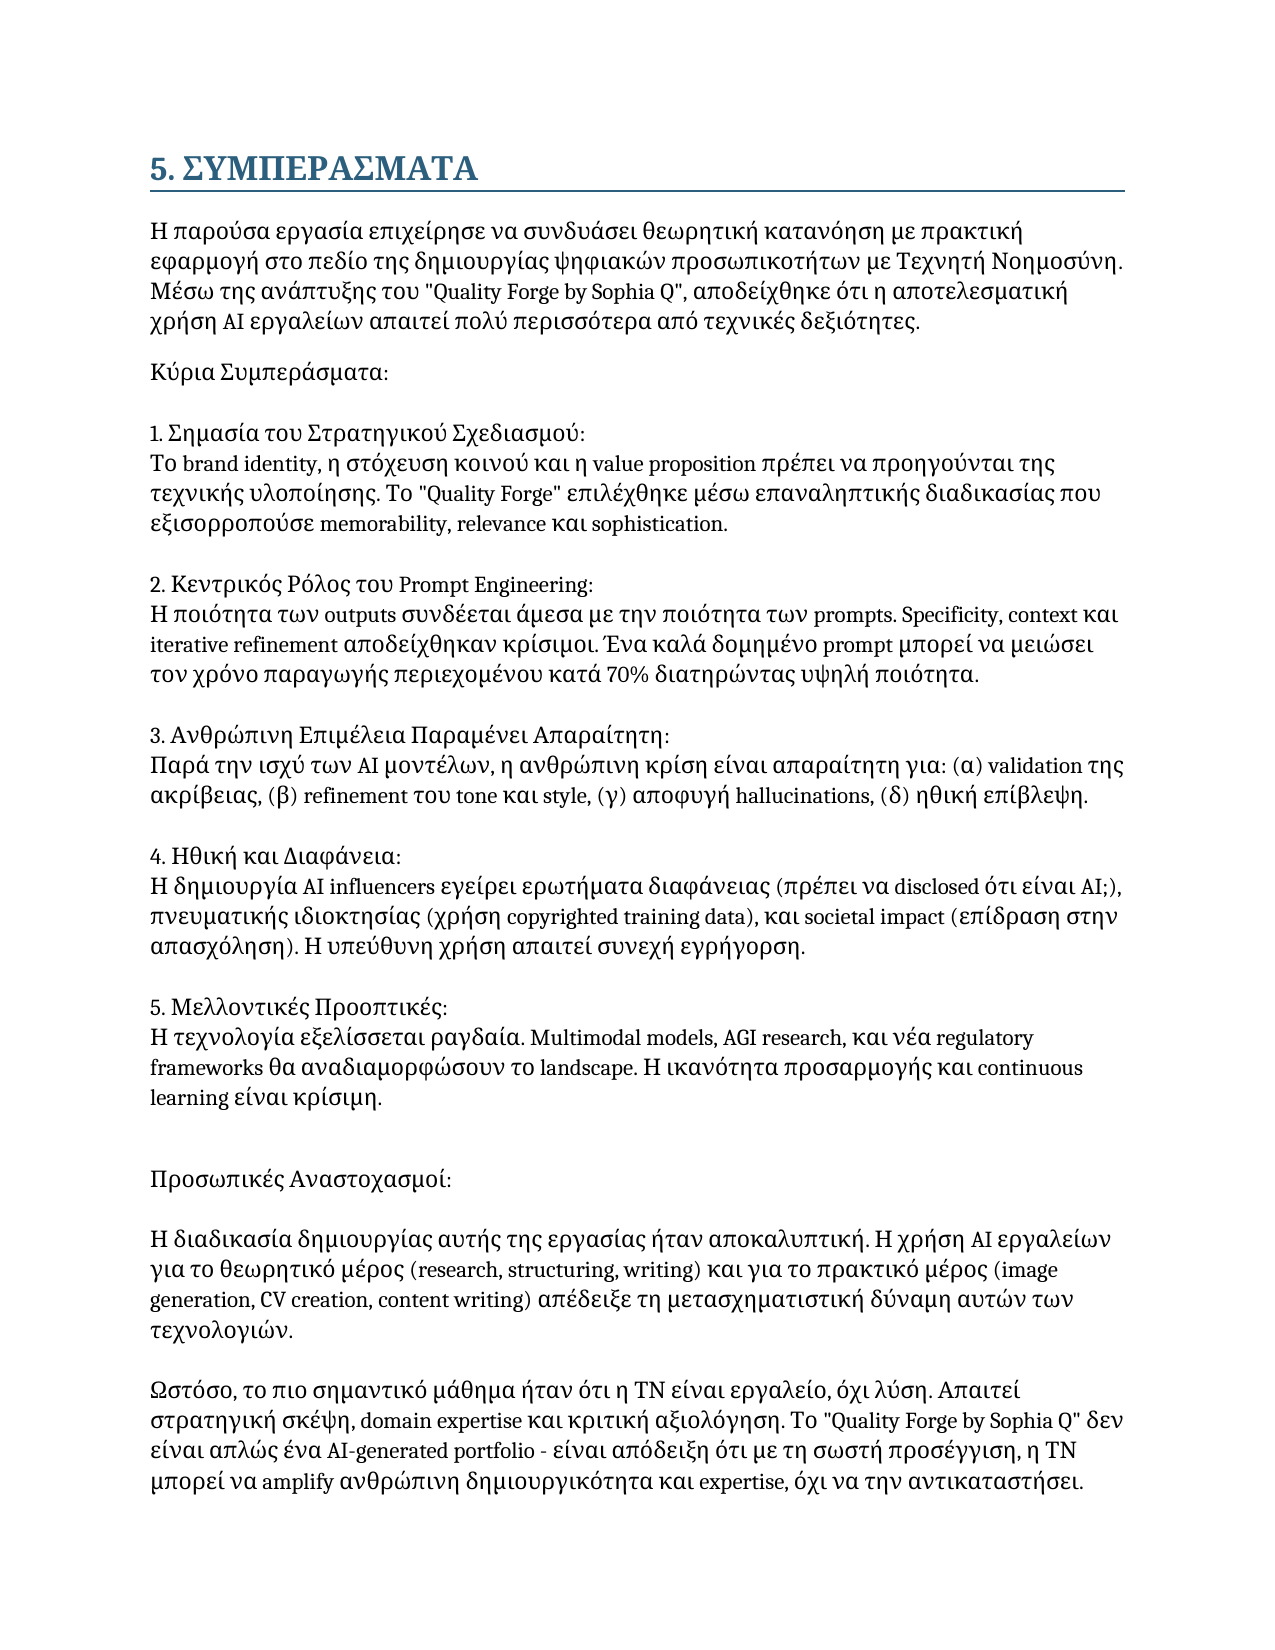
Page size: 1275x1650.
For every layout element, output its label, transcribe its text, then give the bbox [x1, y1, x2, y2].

text 5. ΣΥΜΠΕΡΑΣΜΑΤΑ [150, 150, 1125, 190]
text Κύρια Συμπεράσματα: 1. Σημασία του Στρατηγικού Σχεδιασμού: Το brand identity, η στόχευση κοινού και η value proposition πρέπει να προηγούνται της τεχνικής υλοποίησης. Το "Quality Forge" επιλέχθηκε μέσω επαναληπτικής διαδικασίας που εξισορροπούσε memorability, relevance και sophistication. 2. Κεντρικός Ρόλος του Prompt Engineering: Η ποιότητα των outputs συνδέεται άμεσα με την ποιότητα των prompts. Specificity, context και iterative refinement αποδείχθηκαν κρίσιμοι. Ένα καλά δομημένο prompt μπορεί να μειώσει τον χρόνο παραγωγής περιεχομένου κατά 70% διατηρώντας υψηλή ποιότητα. 3. Ανθρώπινη Επιμέλεια Παραμένει Απαραίτητη: Παρά την ισχύ των AI μοντέλων, η ανθρώπινη κρίση είναι απαραίτητη για: (α) validation της ακρίβειας, (β) refinement του tone και style, (γ) αποφυγή hallucinations, (δ) ηθική επίβλεψη. 4. Ηθική και Διαφάνεια: Η δημιουργία AI influencers εγείρει ερωτήματα διαφάνειας (πρέπει να disclosed ότι είναι AI;), πνευματικής ιδιοκτησίας (χρήση copyrighted training data), και societal impact (επίδραση στην απασχόληση). Η υπεύθυνη χρήση απαιτεί συνεχή εγρήγορση. 5. Μελλοντικές Προοπτικές: Η τεχνολογία εξελίσσεται ραγδαία. Multimodal models, AGI research, και νέα regulatory frameworks θα αναδιαμορφώσουν το landscape. Η ικανότητα προσαρμογής και continuous learning είναι κρίσιμη. [150, 360, 1125, 1112]
text Προσωπικές Αναστοχασμοί: Η διαδικασία δημιουργίας αυτής της εργασίας ήταν αποκαλυπτική. Η χρήση AI εργαλείων για το θεωρητικό μέρος (research, structuring, writing) και για το πρακτικό μέρος (image generation, CV creation, content writing) απέδειξε τη μετασχηματιστική δύναμη αυτών των τεχνολογιών. Ωστόσο, το πιο σημαντικό μάθημα ήταν ότι η ΤΝ είναι εργαλείο, όχι λύση. Απαιτεί στρατηγική σκέψη, domain expertise και κριτική αξιολόγηση. Το "Quality Forge by Sophia Q" δεν είναι απλώς ένα AI-generated portfolio - είναι απόδειξη ότι με τη σωστή προσέγγιση, η ΤΝ μπορεί να amplify ανθρώπινη δημιουργικότητα και expertise, όχι να την αντικαταστήσει. [150, 1136, 1125, 1495]
text Η παρούσα εργασία επιχείρησε να συνδυάσει θεωρητική κατανόηση με πρακτική εφαρμογή στο πεδίο της δημιουργίας ψηφιακών προσωπικοτήτων με Τεχνητή Νοημοσύνη. Μέσω της ανάπτυξης του "Quality Forge by Sophia Q", αποδείχθηκε ότι η αποτελεσματική χρήση AI εργαλείων απαιτεί πολύ περισσότερα από τεχνικές δεξιότητες. [150, 218, 1125, 336]
